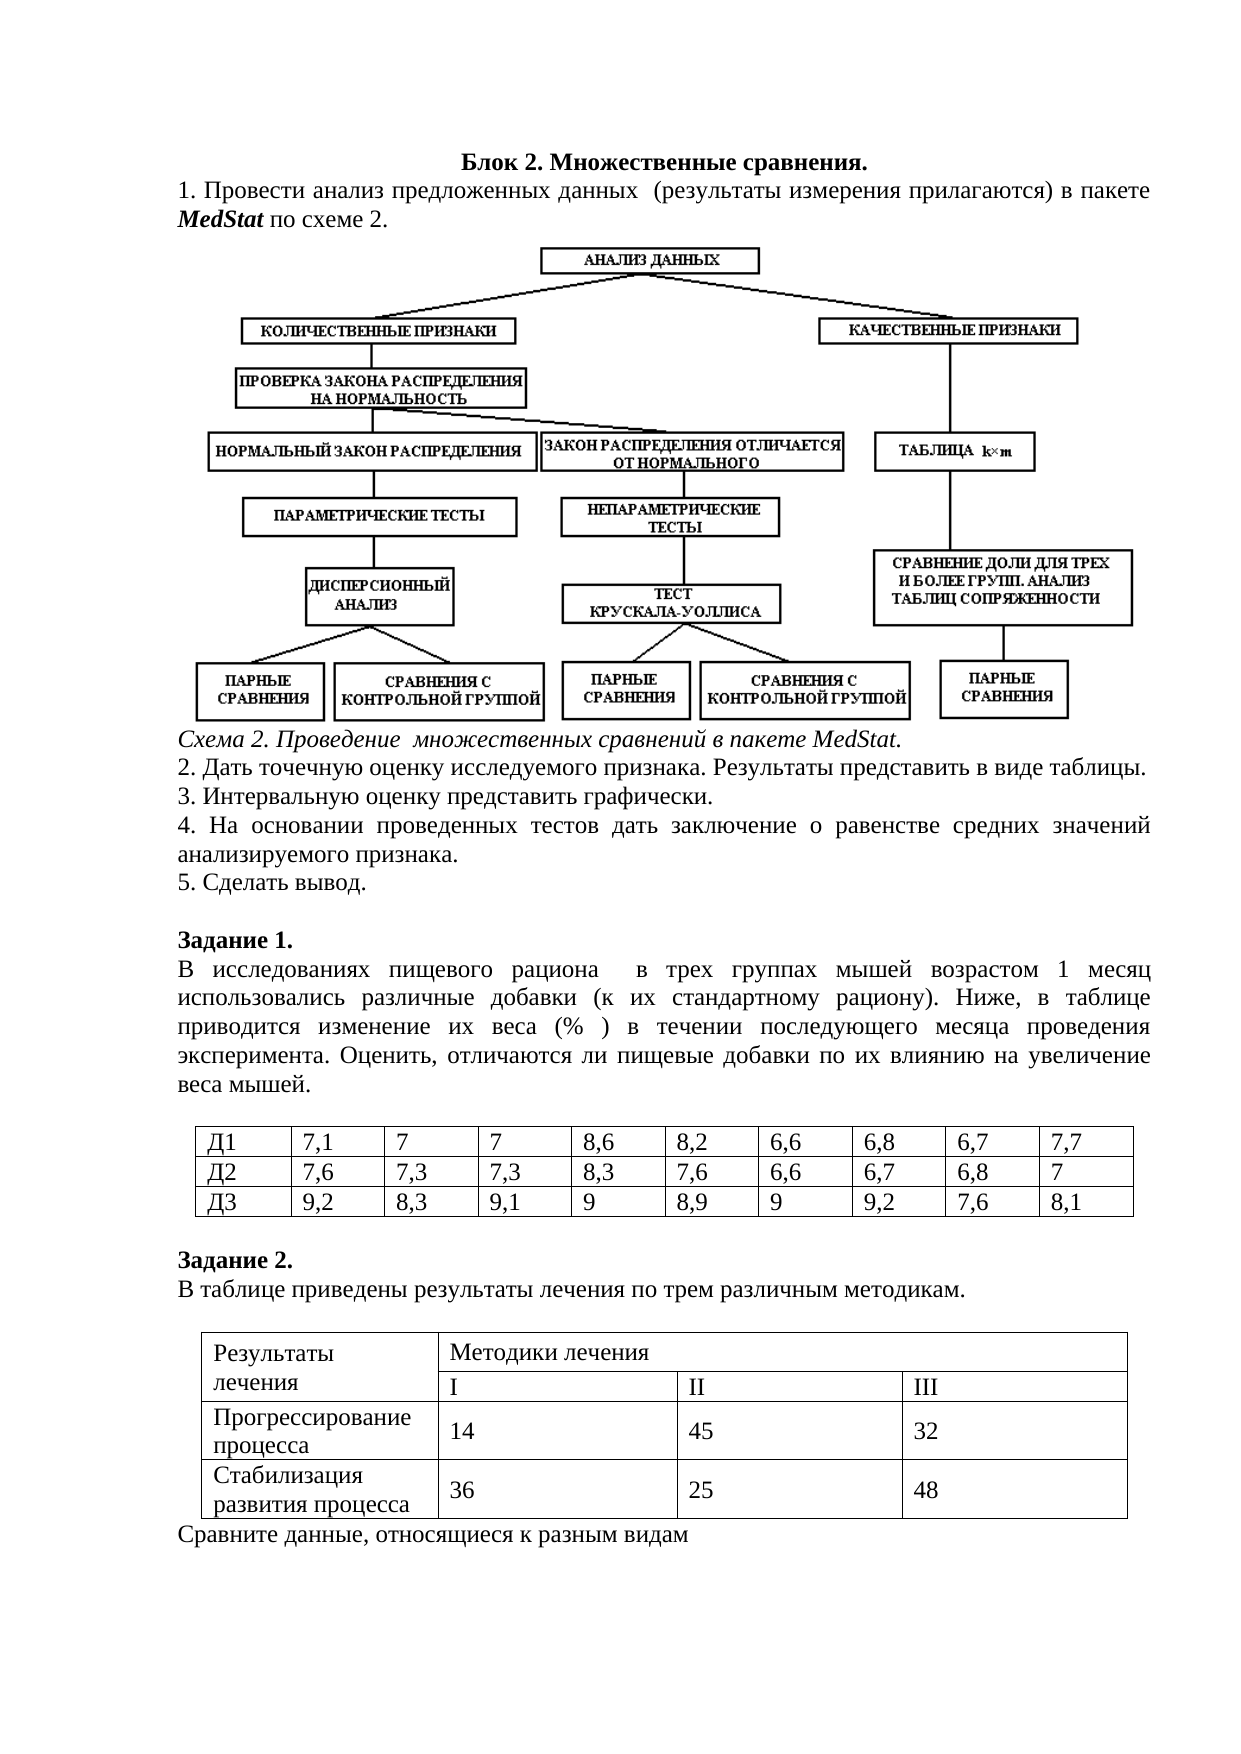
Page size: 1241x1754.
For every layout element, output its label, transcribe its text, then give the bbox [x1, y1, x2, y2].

table_cell 7,3 [479, 1157, 571, 1186]
table_header 8,2 [666, 1127, 758, 1156]
table_cell 7 [1040, 1157, 1133, 1186]
text Схема 2. Проведение множественных сравнений в пакете MedStat. [177, 724, 1152, 752]
table_header 6,7 [946, 1127, 1039, 1156]
table_cell 9,2 [853, 1187, 945, 1216]
table_cell Д3 [196, 1187, 291, 1216]
table_cell Стабилизация развития процесса [202, 1460, 438, 1518]
text Задание 2. [177, 1245, 1152, 1274]
table_cell Прогрессирование процесса [202, 1402, 438, 1459]
text В исследованиях пищевого рациона в трех группах мышей возрастом 1 месяц использовались различные добавки (к их стандартному рациону). Ниже, в таблице приводится изменение их веса (% ) в течении последующего месяца проведения эксперимента. Оценить, отличаются ли пищевые добавки по их влиянию на увеличение веса мышей. [177, 954, 1152, 1097]
table_cell 9,2 [292, 1187, 384, 1216]
table_header Методики лечения [439, 1333, 1127, 1371]
table_header Результаты лечения [202, 1333, 438, 1401]
table_cell I [439, 1372, 677, 1401]
table_cell Д2 [196, 1157, 291, 1186]
table_cell 32 [903, 1402, 1127, 1459]
table_cell 9,1 [479, 1187, 571, 1216]
text Блок 2. Множественные сравнения. [177, 147, 1152, 176]
table_cell 14 [439, 1402, 677, 1459]
table_cell 25 [678, 1460, 902, 1518]
table_cell 8,9 [666, 1187, 758, 1216]
table_cell 9 [759, 1187, 852, 1216]
table_cell 8,1 [1040, 1187, 1133, 1216]
table_cell 6,6 [759, 1157, 852, 1186]
text Сравните данные, относящиеся к разным видам [177, 1519, 1152, 1548]
table_cell 7,6 [292, 1157, 384, 1186]
table_cell 48 [903, 1460, 1127, 1518]
text 2. Дать точечную оценку исследуемого признака. Результаты представить в виде таблицы. [177, 752, 1152, 781]
table_header 6,8 [853, 1127, 945, 1156]
text 4. На основании проведенных тестов дать заключение о равенстве средних значений анализируемого признака. [177, 810, 1152, 867]
table_cell 7,6 [946, 1187, 1039, 1216]
table_cell 6,7 [853, 1157, 945, 1186]
table_header 7 [479, 1127, 571, 1156]
table_cell 36 [439, 1460, 677, 1518]
table_cell 8,3 [572, 1157, 665, 1186]
table_cell 6,8 [946, 1157, 1039, 1186]
table_cell III [903, 1372, 1127, 1401]
table_cell 8,3 [385, 1187, 478, 1216]
table_header 6,6 [759, 1127, 852, 1156]
table_cell II [678, 1372, 902, 1401]
text В таблице приведены результаты лечения по трем различным методикам. [177, 1274, 1152, 1303]
table_header 7,7 [1040, 1127, 1133, 1156]
table_cell 9 [572, 1187, 665, 1216]
table_cell 7,3 [385, 1157, 478, 1186]
text 5. Сделать вывод. [177, 867, 1152, 896]
table_header 8,6 [572, 1127, 665, 1156]
text 3. Интервальную оценку представить графически. [177, 781, 1152, 810]
table_header Д1 [196, 1127, 291, 1156]
text 1. Провести анализ предложенных данных (результаты измерения прилагаются) в пакете MedStat по схеме 2. [177, 176, 1152, 233]
table_cell 7,6 [666, 1157, 758, 1186]
table_header 7,1 [292, 1127, 384, 1156]
text Задание 1. [177, 925, 1152, 954]
table_header 7 [385, 1127, 478, 1156]
table_cell 45 [678, 1402, 902, 1459]
